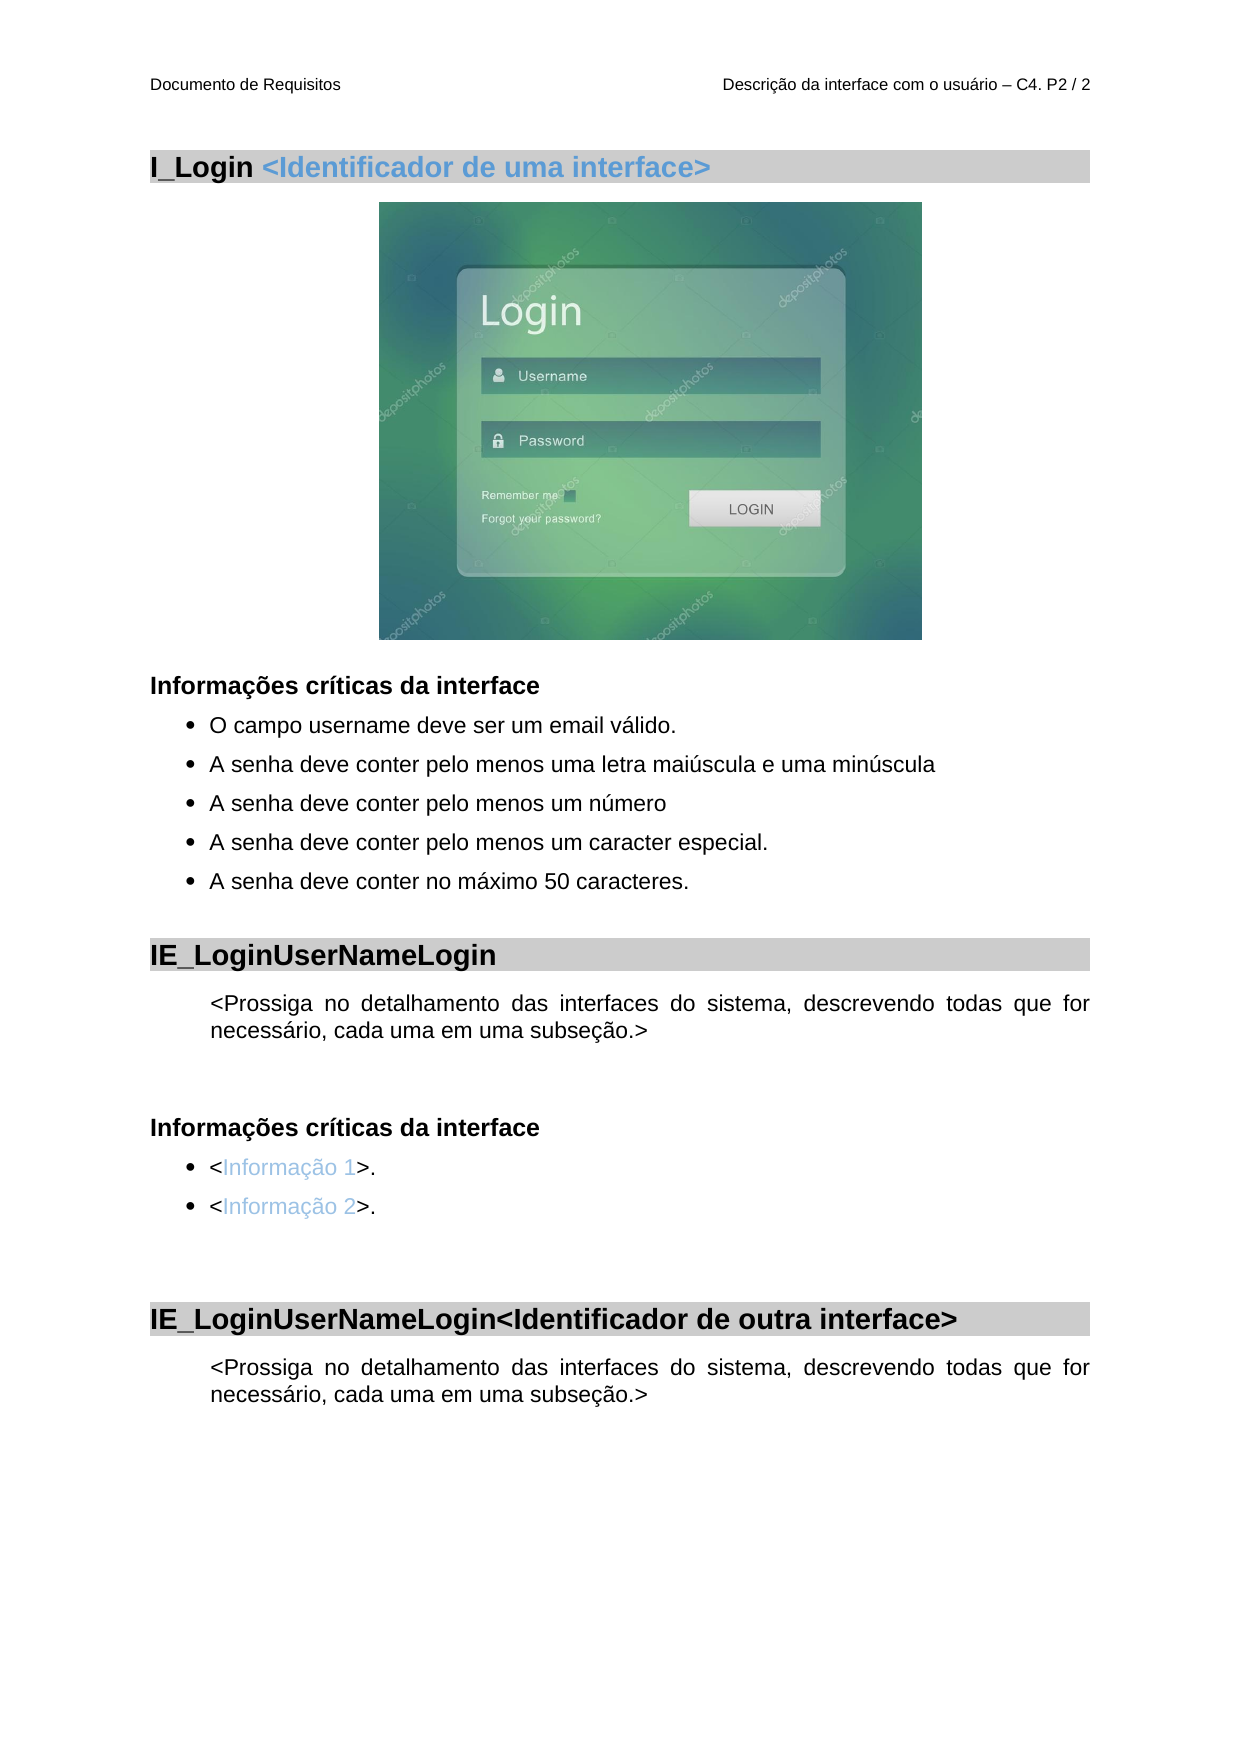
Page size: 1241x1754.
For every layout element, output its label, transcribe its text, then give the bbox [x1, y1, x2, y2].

subtitle I_Login <Identificador de uma interface> [150, 150, 1090, 183]
list A senha deve conter pelo menos um caracter especial. [186, 829, 1090, 855]
list A senha deve conter pelo menos um número [186, 790, 1090, 816]
subtitle Informações críticas da interface [150, 671, 1090, 700]
text <Prossiga no detalhamento das interfaces do sistema, descrevendo todas que for necessário, cada uma em uma subseção.> [210, 990, 1090, 1043]
list A senha deve conter no máximo 50 caracteres. [186, 868, 1090, 894]
picture [379, 202, 922, 640]
list O campo username deve ser um email válido. [186, 712, 1090, 739]
list A senha deve conter pelo menos uma letra maiúscula e uma minúscula [186, 751, 1090, 778]
list <Informação 2>. [186, 1193, 1090, 1219]
list <Informação 1>. [186, 1154, 1090, 1181]
subtitle IE_LoginUserNameLogin<Identificador de outra interface> [150, 1302, 1090, 1336]
subtitle IE_LoginUserNameLogin [150, 938, 1090, 971]
subtitle Informações críticas da interface [150, 1113, 1090, 1142]
text <Prossiga no detalhamento das interfaces do sistema, descrevendo todas que for necessário, cada uma em uma subseção.> [210, 1354, 1090, 1407]
